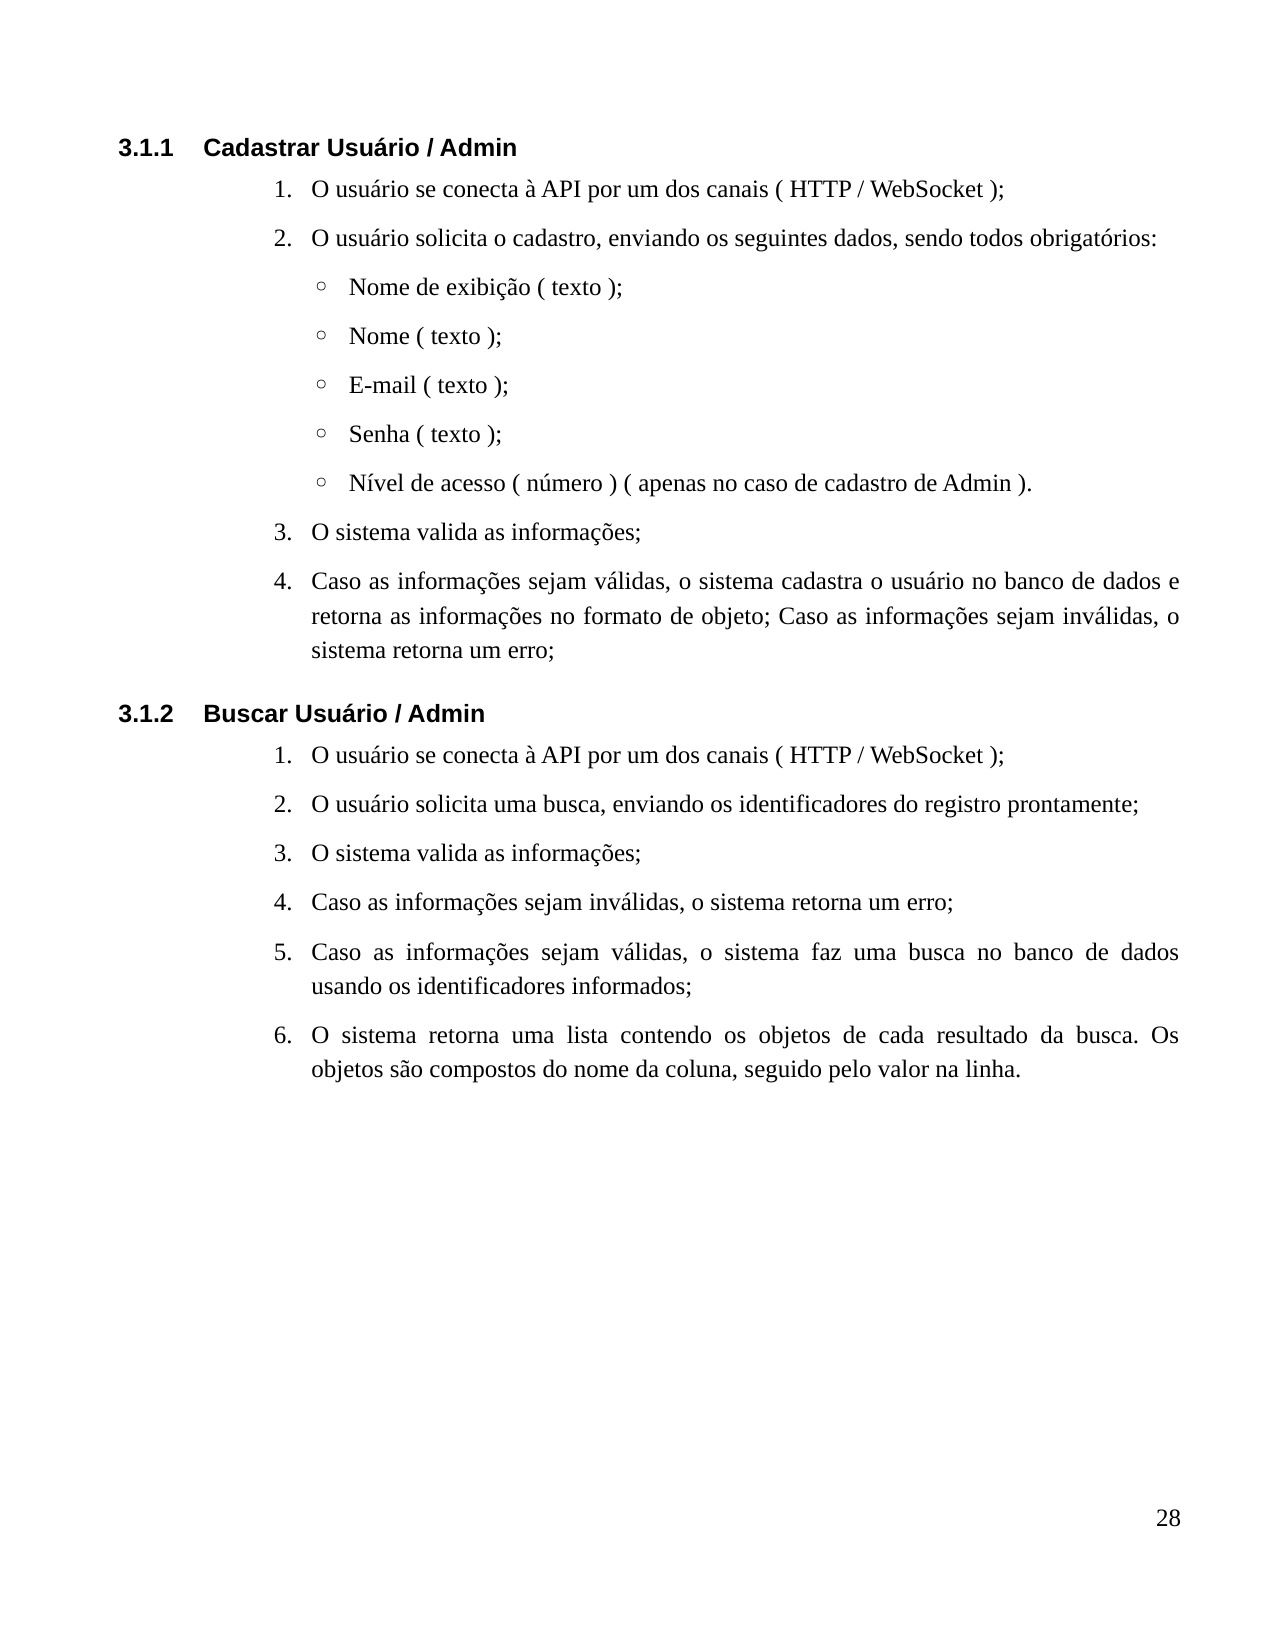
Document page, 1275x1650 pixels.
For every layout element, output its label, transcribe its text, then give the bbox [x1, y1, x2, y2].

list E-mail ( texto ); [311, 370, 1181, 399]
list Nível de acesso ( número ) ( apenas no caso de cadastro de Admin ). [311, 468, 1181, 497]
list O usuário solicita o cadastro, enviando os seguintes dados, sendo todos obrigatórios: [274, 223, 1181, 252]
list O usuário solicita uma busca, enviando os identificadores do registro prontamente; [274, 789, 1181, 818]
list O sistema retorna uma lista contendo os objetos de cada resultado da busca. Os objetos são compostos do nome da coluna, seguido pelo valor na linha. [274, 1020, 1181, 1083]
list Caso as informações sejam válidas, o sistema faz uma busca no banco de dados usando os identificadores informados; [274, 937, 1181, 1000]
subtitle 3.1.2 Buscar Usuário / Admin [118, 699, 1181, 728]
list Nome ( texto ); [311, 321, 1181, 350]
list Nome de exibição ( texto ); [311, 272, 1181, 301]
list Caso as informações sejam inválidas, o sistema retorna um erro; [274, 887, 1181, 916]
list O usuário se conecta à API por um dos canais ( HTTP / WebSocket ); [274, 740, 1181, 769]
list O sistema valida as informações; [274, 517, 1181, 546]
list O sistema valida as informações; [274, 838, 1181, 867]
subtitle 3.1.1 Cadastrar Usuário / Admin [118, 133, 1181, 161]
list O usuário se conecta à API por um dos canais ( HTTP / WebSocket ); [274, 174, 1181, 203]
list Caso as informações sejam válidas, o sistema cadastra o usuário no banco de dados e retorna as informações no formato de objeto; Caso as informações sejam inválidas, o sistema retorna um erro; [274, 566, 1181, 664]
list Senha ( texto ); [311, 419, 1181, 448]
